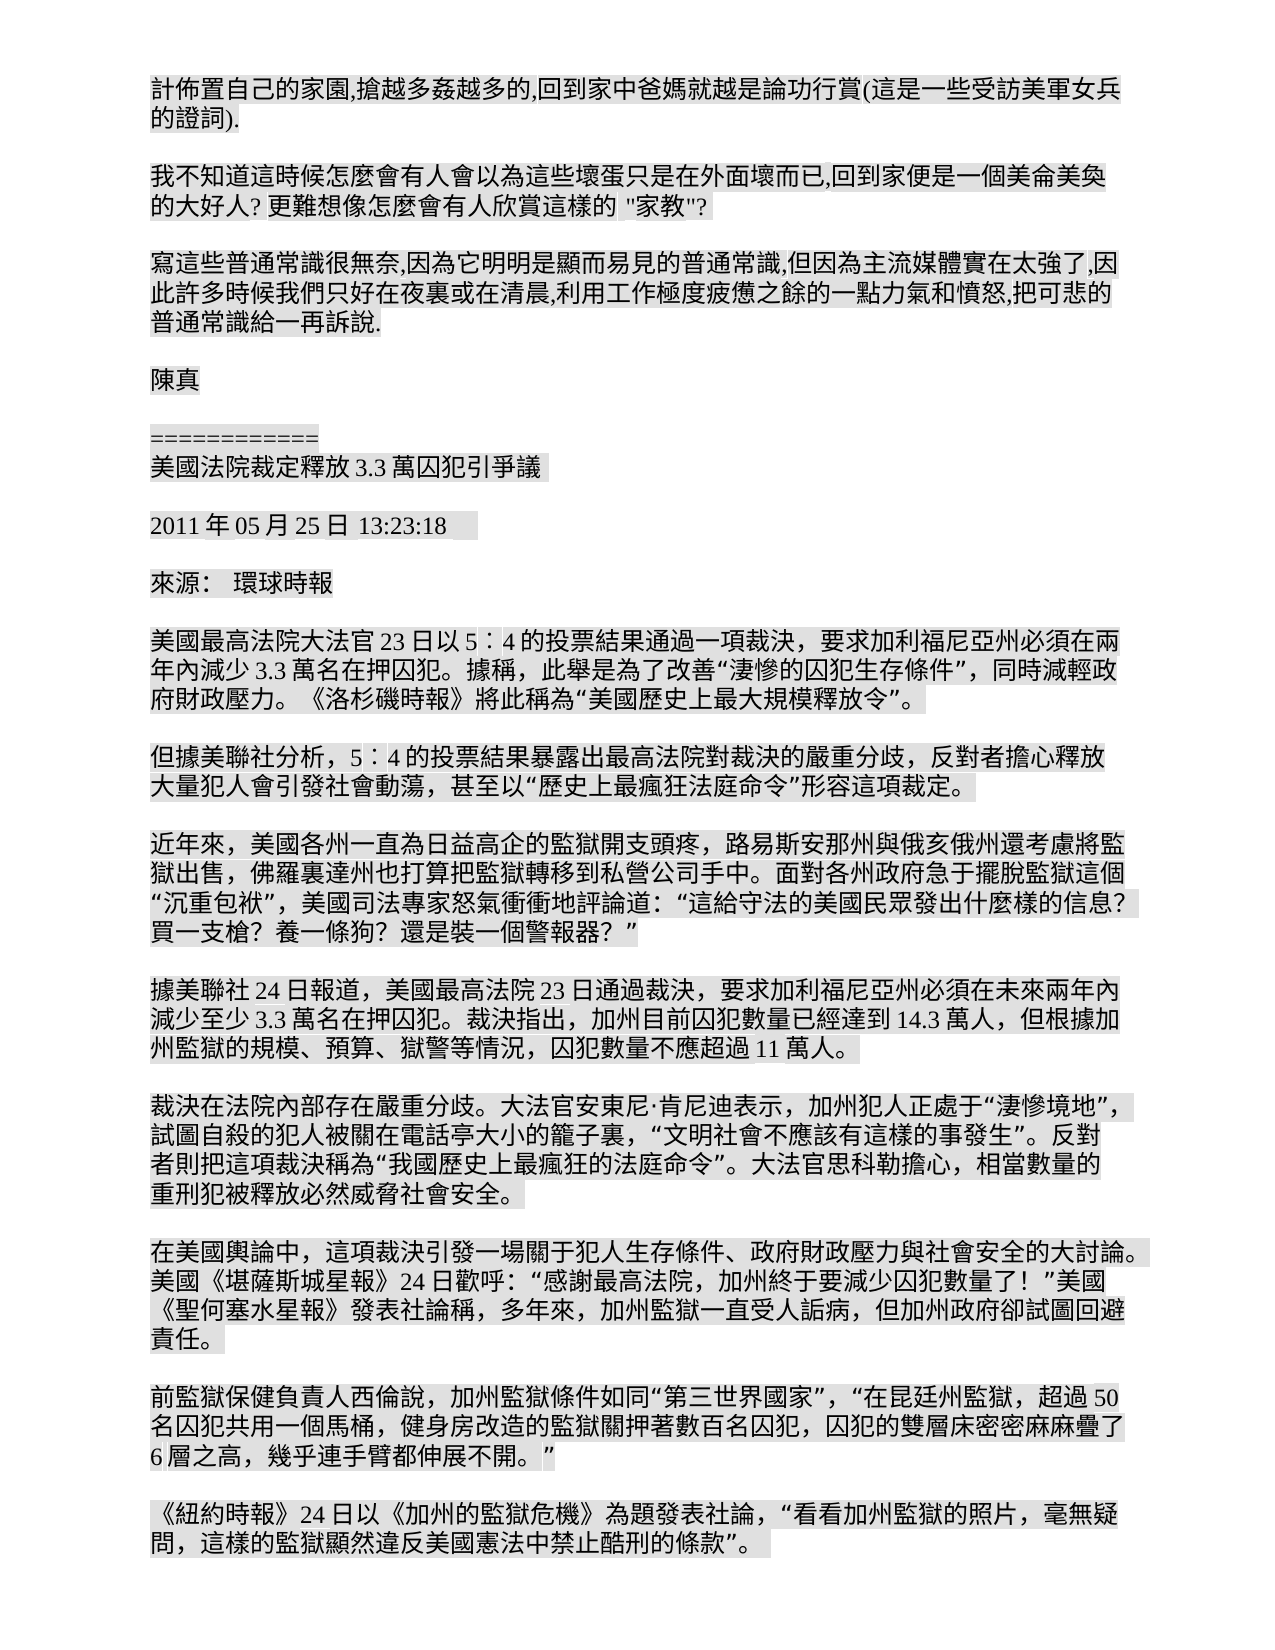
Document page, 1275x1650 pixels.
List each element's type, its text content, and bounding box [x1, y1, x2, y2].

text 對不起,無意冒犯,純說理. qegg說 "最欣賞美國的司法制度". 但是,"欣賞" 這詞很主觀,是欣賞它的荒謬不仁與不公不義所帶來的宛如好萊塢電影般的戲劇張力與刺激感呢? 還是欣賞什麼? 底下是昨天的新聞,美國最高法院下令縱放囚犯三萬多人,因為犯人實在太多了. 不但人數世界最多,而且人口比例也是遙遙領先世界各國的世界冠軍. 許多西方媒體 "讚揚" 此一縱囚政策多少能改善美國囚犯獄中的悲慘處境. 各位知道 Pew Research Center吧,這是一個還蠻有名的民間研究與調查機構. 根據它2008年的一項統計,大約有750萬個美國人正關在牢裏或看守所或已判刑但假釋中,其中有230萬人卻是已定讞服刑中.也就是說,每40個美國人便有一個有案在身,每130個美國人便有一個人犯罪服刑中. 美國人口只佔全世界5%,但他的囚犯卻佔了全世界 25%. 我不知道是什麼樣的司法制度能創造出這樣的優秀成績? 而且,如長年以來眾所詬病,被關的人多屬下階層或少數民族及非白人,其中還有大量精神病患(如我在蘋果日報一篇文章所說,美國簡直是把監獄拿來當成精神病院收容而非治療精神病人),並不是因為這些人天生壞胚子,而是一種不良社會安全制度與機構性歧視的後果. 至於刑求逼供或言語肢體暴力或性侵強暴被告或女囚犯,更是美國社會長年以來的老問題,早為各人權組織所批評,但執政者及司法單位卻置若罔聞. 至少,我只看到這些問題在過去十幾年來隨著所謂反恐而越來越嚴重,卻沒看到任何改善. 嚴重的事例不說,你光是看底下報導所說的五十人共用一個馬桶,你就知道: 在美國獄中,光是連想要好好大個便都不容易,很可能經常要排隊等候等到 "蔡賽". 我記得在這留言板上我曾大略提到過美國女兵,特別是派駐海外如伊拉克和阿富汗的20萬女兵,經常性且普遍地受到同袍或長官性侵強暴或各種程度不一的性攻擊,估計約佔三分之一的女兵有此經驗. 也因此,美國國會議員及媒體說,美國女兵被自己人強姦的機會遠遠高於被敵人子彈打到的機會. 很多女兵過了晚上七點就不敢喝水,以免夜裏上廁所很容易遭到強姦,要不就是隨時得帶刀在身上,不是要防敵人,而是防同袍. 數以萬計的女兵被強暴,呈報案件中,開庭審理的卻僅有3%不到,至於這3%之中被定罪的比例就更低了.這是一種不折不扣的機構性傷害,而絕非個案. 但我看不到美國司法制度或司法部門對此問題究竟做了什麼努力? 哥倫比亞大學新聞學教授Helen Benedict兩年前寫了一本書叫 "The Lonely Soldier: The Private War of Women Serving in Iraq",就是在談美國駐伊女兵普遍遭受同袍性侵或性攻擊而美國執政與司法當局卻以謊言塘塞或乾脆裝聾作啞. 你想,美軍對自己女同袍都如此不當人看,愛姦就姦,甚至長年性侵當成慰安婦,更不用說對於外人之殘暴邪惡是如何令人髮指,也難怪會出現幾個美軍夜半無聊跑出去民宅輪姦伊拉克年輕少女後 "順便" 把對方一家二十幾口全部滅門殺害焚屍的事件. 講這些我只是想講同樣一件事: 當一個國家之外交行徑如此殘暴邪惡時,你怎麼可能期待他的內政或各種社會安全制度能有多麼美好公正而乾淨? 再說,難道你的國民在外頭便可為所欲為而不必接受國內司法管轄與制裁? 但事實上卻是真的如此. 地球如果就像一個社區,裏頭住了一百九十幾戶,美國這一戶人口不多,但卻奢靡無度,不但消耗其他鄰居數十倍甚至數百倍的地球資源,而且整天賣槍賣炮,遇有不順眼或不順其意者便到你家殺個雞犬不留,一群小孩整天被父母派出門去打家劫舍姦殺擄掠,然後搶回來改善家計佈置自己的家園,搶越多姦越多的,回到家中爸媽就越是論功行賞(這是一些受訪美軍女兵的證詞). 我不知道這時候怎麼會有人會以為這些壞蛋只是在外面壞而已,回到家便是一個美侖美奐的大好人? 更難想像怎麼會有人欣賞這樣的 "家教"? 寫這些普通常識很無奈,因為它明明是顯而易見的普通常識,但因為主流媒體實在太強了,因此許多時候我們只好在夜裏或在清晨,利用工作極度疲憊之餘的一點力氣和憤怒,把可悲的普通常識給一再訴說. 陳真 ============ 美國法院裁定釋放3.3萬囚犯引爭議 2011年05月25日 13:23:18 來源： 環球時報 美國最高法院大法官23日以5︰4的投票結果通過一項裁決，要求加利福尼亞州必須在兩年內減少3.3萬名在押囚犯。據稱，此舉是為了改善“淒慘的囚犯生存條件”，同時減輕政府財政壓力。《洛杉磯時報》將此稱為“美國歷史上最大規模釋放令”。 但據美聯社分析，5︰4的投票結果暴露出最高法院對裁決的嚴重分歧，反對者擔心釋放大量犯人會引發社會動蕩，甚至以“歷史上最瘋狂法庭命令”形容這項裁定。 近年來，美國各州一直為日益高企的監獄開支頭疼，路易斯安那州與俄亥俄州還考慮將監獄出售，佛羅裏達州也打算把監獄轉移到私營公司手中。面對各州政府急于擺脫監獄這個“沉重包袱”，美國司法專家怒氣衝衝地評論道：“這給守法的美國民眾發出什麼樣的信息？買一支槍？養一條狗？還是裝一個警報器？” 據美聯社24日報道，美國最高法院23日通過裁決，要求加利福尼亞州必須在未來兩年內減少至少3.3萬名在押囚犯。裁決指出，加州目前囚犯數量已經達到14.3萬人，但根據加州監獄的規模、預算、獄警等情況，囚犯數量不應超過11萬人。 裁決在法院內部存在嚴重分歧。大法官安東尼‧肯尼迪表示，加州犯人正處于“淒慘境地”，試圖自殺的犯人被關在電話亭大小的籠子裏，“文明社會不應該有這樣的事發生”。反對者則把這項裁決稱為“我國歷史上最瘋狂的法庭命令”。大法官思科勒擔心，相當數量的重刑犯被釋放必然威脅社會安全。 在美國輿論中，這項裁決引發一場關于犯人生存條件、政府財政壓力與社會安全的大討論。美國《堪薩斯城星報》24日歡呼：“感謝最高法院，加州終于要減少囚犯數量了！”美國《聖何塞水星報》發表社論稱，多年來，加州監獄一直受人詬病，但加州政府卻試圖回避責任。 前監獄保健負責人西倫說，加州監獄條件如同“第三世界國家”，“在昆廷州監獄，超過50名囚犯共用一個馬桶，健身房改造的監獄關押著數百名囚犯，囚犯的雙層床密密麻麻疊了6層之高，幾乎連手臂都伸展不開。” 《紐約時報》24日以《加州的監獄危機》為題發表社論，“看看加州監獄的照片，毫無疑問，這樣的監獄顯然違反美國憲法中禁止酷刑的條款”。 [150, 75, 1125, 1558]
